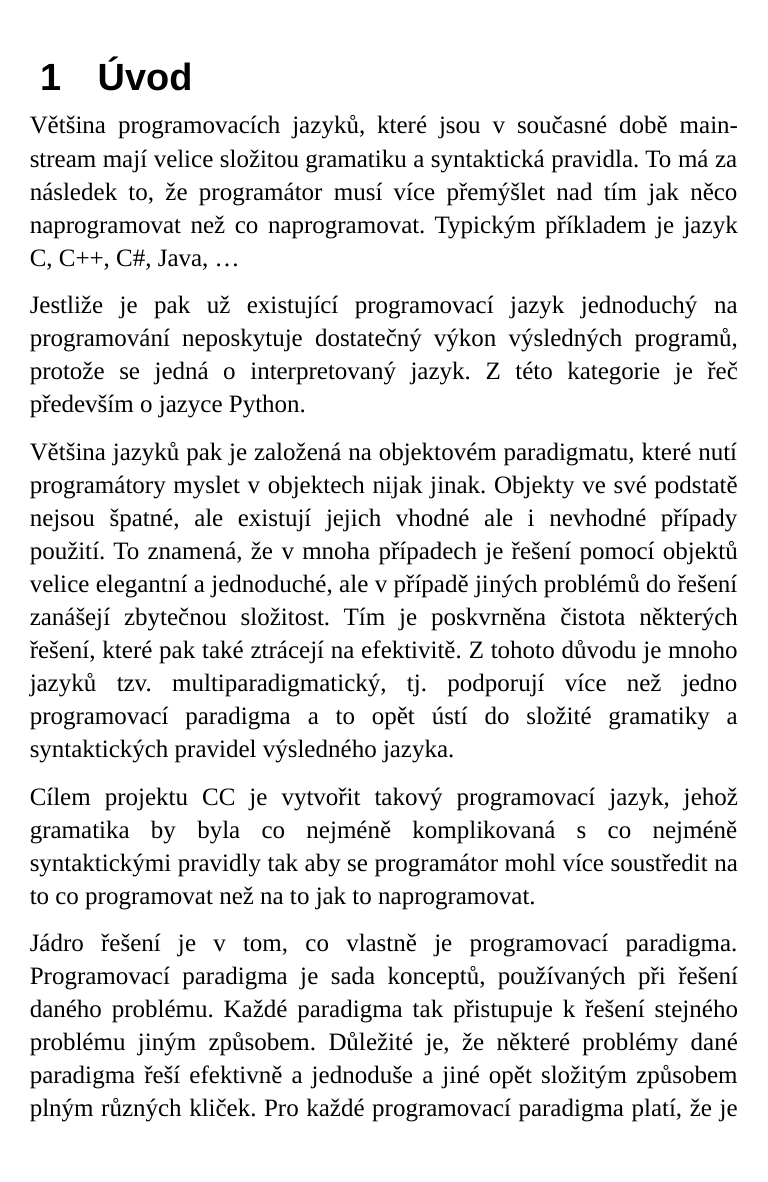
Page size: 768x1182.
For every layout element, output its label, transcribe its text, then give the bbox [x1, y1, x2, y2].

text Cílem projektu CC je vytvořit takový programovací jazyk, jehož gramatika by byla co nejméně komplikovaná s co nejméně syntaktickými pravidly tak aby se programátor mohl více soustředit na to co programovat než na to jak to naprogramovat. [29, 782, 738, 909]
text Většina programovacích jazyků, které jsou v současné době main-stream mají velice složitou gramatiku a syntaktická pravidla. To má za následek to, že programátor musí více přemýšlet nad tím jak něco naprogramovat než co naprogramovat. Typickým příkladem je jazyk C, C++, C#, Java, … [29, 111, 738, 271]
text Jestliže je pak už existující programovací jazyk jednoduchý na programování neposkytuje dostatečný výkon výsledných programů, protože se jedná o interpretovaný jazyk. Z této kategorie je řeč především o jazyce Python. [29, 290, 738, 418]
subtitle Úvod [29, 54, 738, 98]
text Většina jazyků pak je založená na objektovém paradigmatu, které nutí programátory myslet v objektech nijak jinak. Objekty ve své podstatě nejsou špatné, ale existují jejich vhodné ale i nevhodné případy použití. To znamená, že v mnoha případech je řešení pomocí objektů velice elegantní a jednoduché, ale v případě jiných problémů do řešení zanášejí zbytečnou složitost. Tím je poskvrněna čistota některých řešení, které pak také ztrácejí na efektivitě. Z tohoto důvodu je mnoho jazyků tzv. multiparadigmatický, tj. podporují více než jedno programovací paradigma a to opět ústí do složité gramatiky a syntaktických pravidel výsledného jazyka. [29, 437, 738, 763]
text Jádro řešení je v tom, co vlastně je programovací paradigma. Programovací paradigma je sada konceptů, používaných při řešení daného problému. Každé paradigma tak přistupuje k řešení stejného problému jiným způsobem. Důležité je, že některé problémy dané paradigma řeší efektivně a jednoduše a jiné opět složitým způsobem plným různých kliček. Pro každé programovací paradigma platí, že je [29, 928, 738, 1122]
